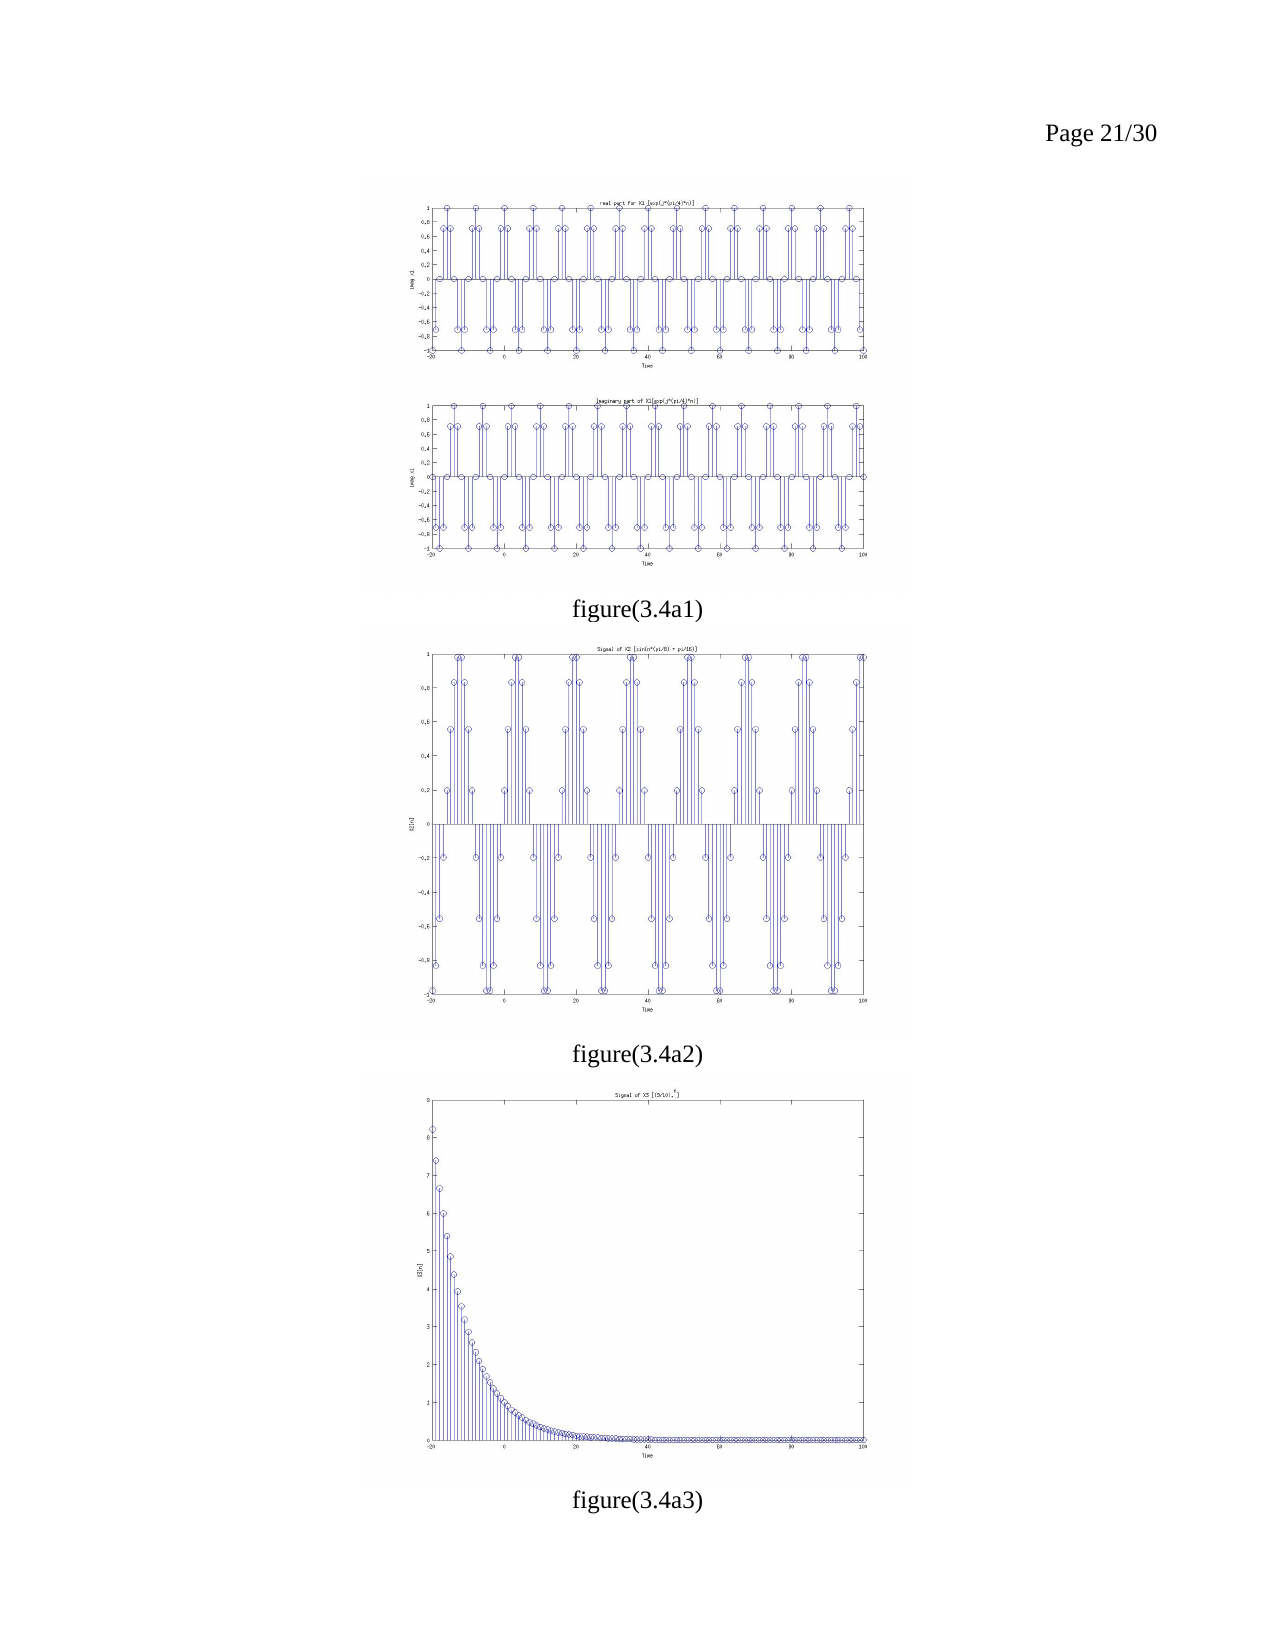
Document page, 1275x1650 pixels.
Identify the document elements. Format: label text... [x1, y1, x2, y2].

picture [360, 176, 915, 594]
text figure(3.4a3) [118, 1068, 1157, 1514]
picture [360, 622, 915, 1040]
picture [360, 1068, 915, 1486]
text figure(3.4a1) [118, 594, 1157, 623]
text figure(3.4a2) [118, 623, 1157, 1068]
